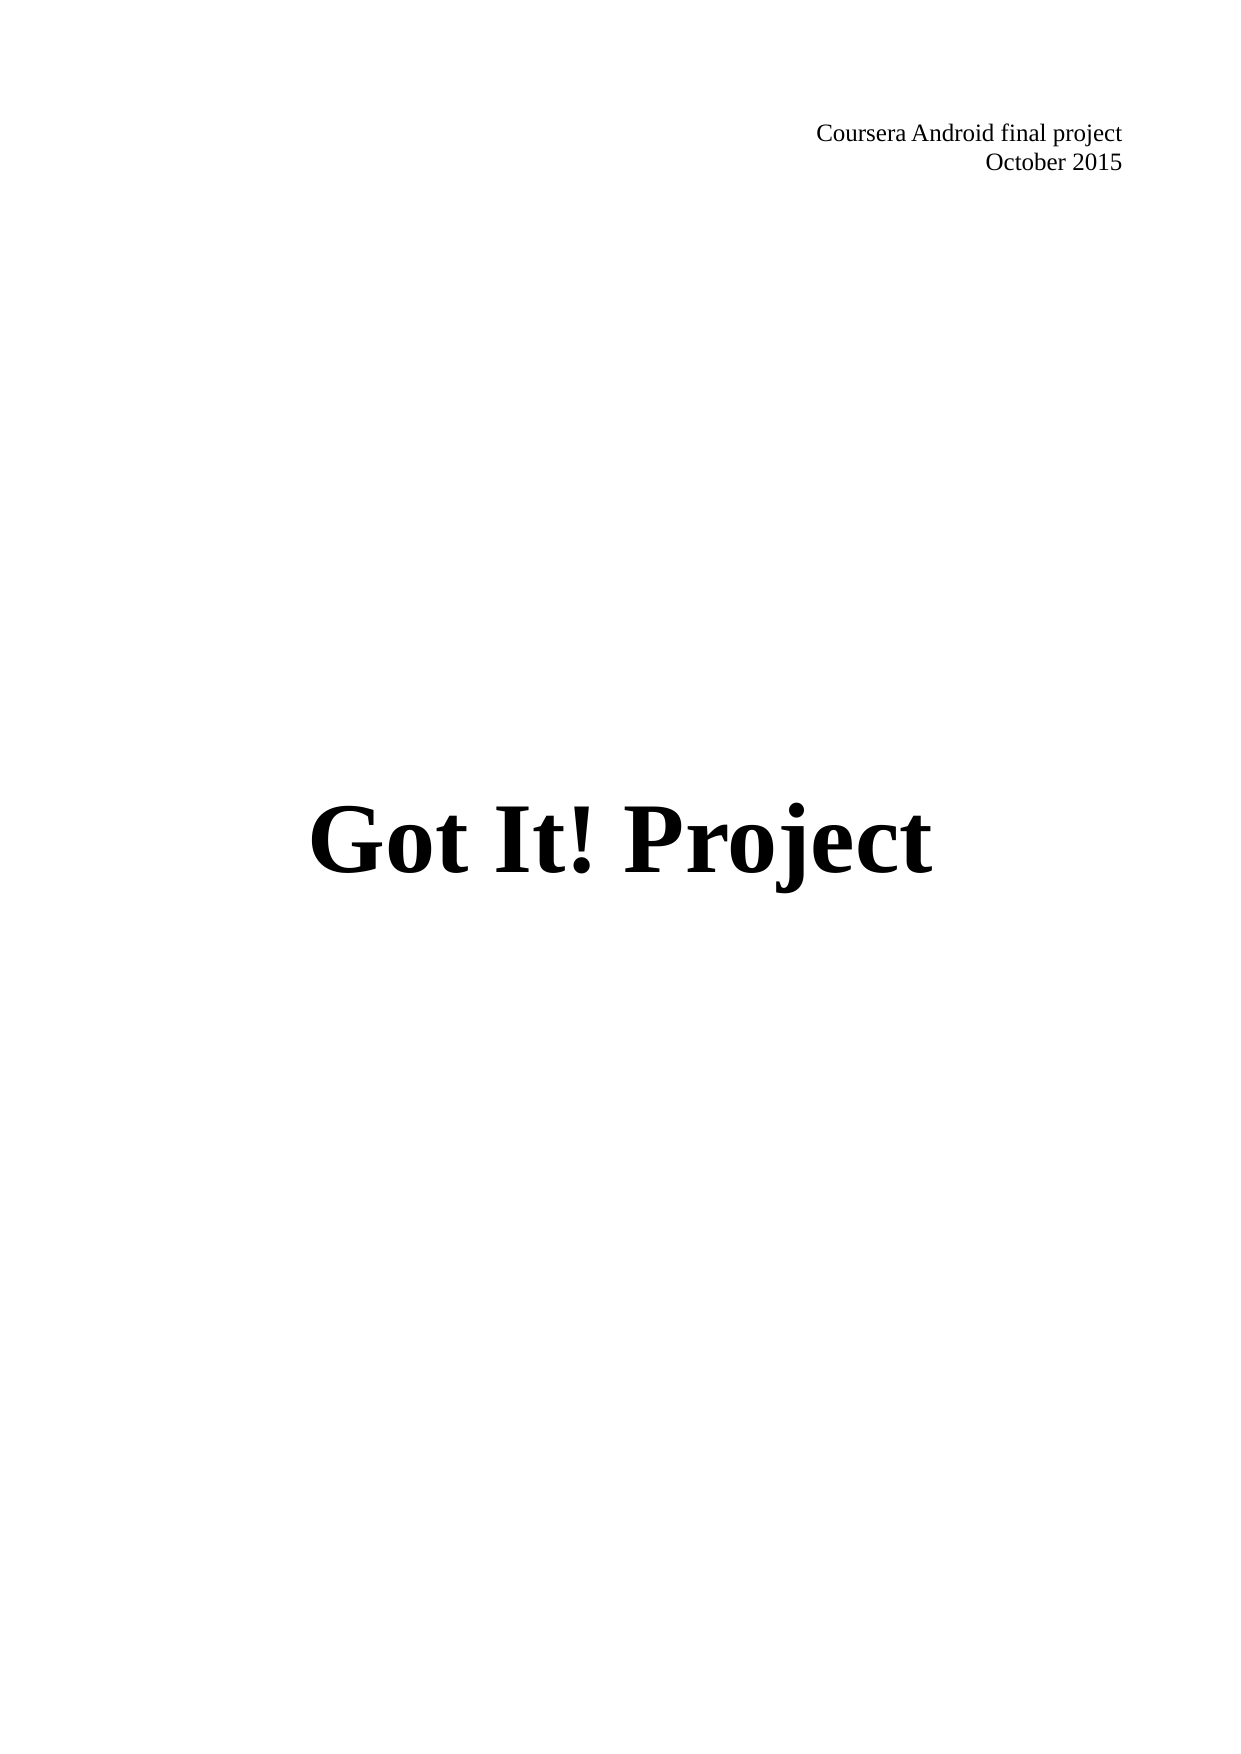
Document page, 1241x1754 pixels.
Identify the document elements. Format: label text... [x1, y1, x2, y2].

text Coursera Android final project [118, 118, 1122, 147]
text October 2015 [118, 147, 1122, 176]
text Got It! Project [118, 779, 1122, 894]
